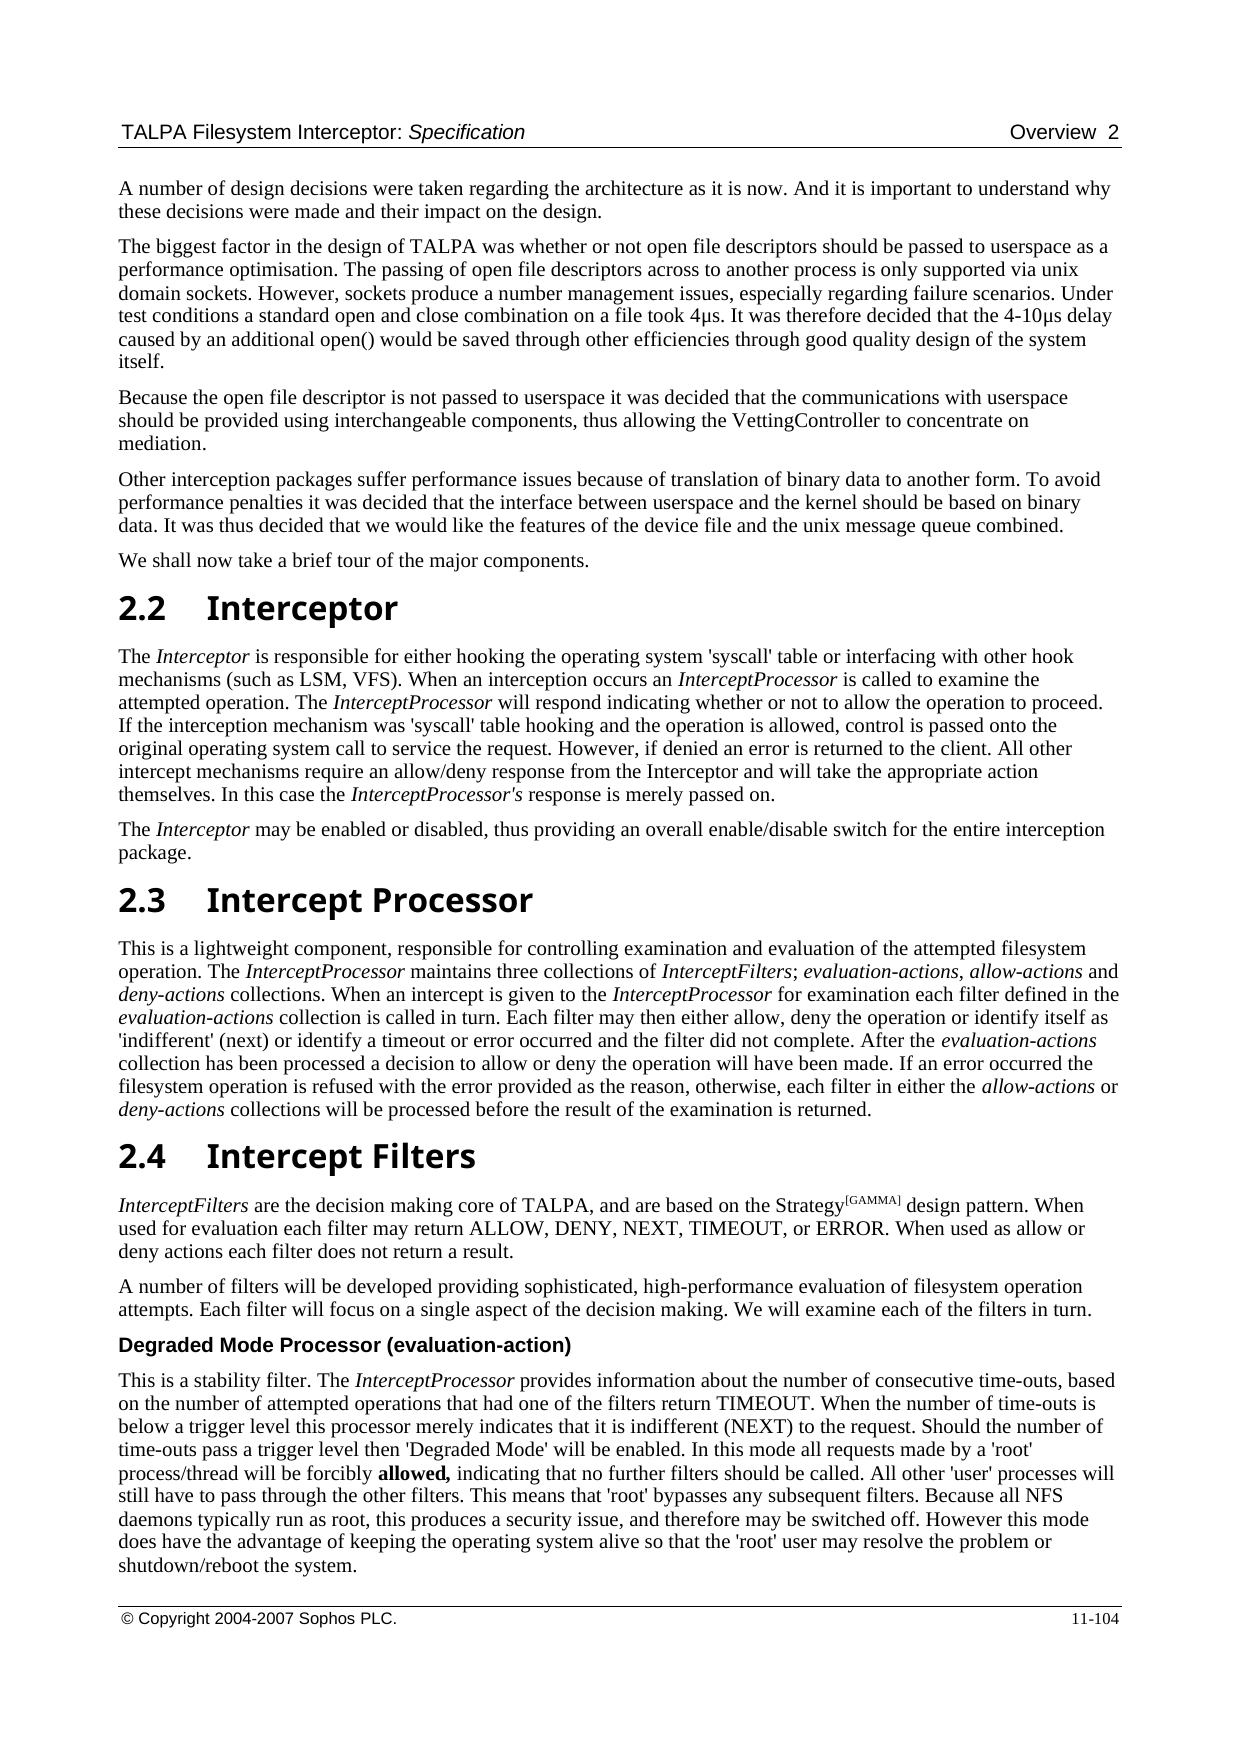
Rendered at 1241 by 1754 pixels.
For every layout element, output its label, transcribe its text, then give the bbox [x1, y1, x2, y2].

text Degraded Mode Processor (evaluation-action) [118, 1333, 1122, 1357]
text InterceptFilters are the decision making core of TALPA, and are based on the Strategy[GAMMA] design pattern. When used for evaluation each filter may return ALLOW, DENY, NEXT, TIMEOUT, or ERROR. When used as allow or deny actions each filter does not return a result. [118, 1193, 1122, 1262]
text A number of design decisions were taken regarding the architecture as it is now. And it is important to understand why these decisions were made and their impact on the design. [118, 177, 1122, 223]
subtitle Intercept Processor [118, 877, 1122, 922]
text The biggest factor in the design of TALPA was whether or not open file descriptors should be passed to userspace as a performance optimisation. The passing of open file descriptors across to another process is only supported via unix domain sockets. However, sockets produce a number management issues, especially regarding failure scenarios. Under test conditions a standard open and close combination on a file took 4μs. It was therefore decided that the 4-10μs delay caused by an additional open() would be saved through other efficiencies through good quality design of the system itself. [118, 235, 1122, 373]
text The Interceptor is responsible for either hooking the operating system 'syscall' table or interfacing with other hook mechanisms (such as LSM, VFS). When an interception occurs an InterceptProcessor is called to examine the attempted operation. The InterceptProcessor will respond indicating whether or not to allow the operation to proceed. If the interception mechanism was 'syscall' table hooking and the operation is allowed, control is passed onto the original operating system call to service the request. However, if denied an error is returned to the client. All other intercept mechanisms require an allow/deny response from the Interceptor and will take the appropriate action themselves. In this case the InterceptProcessor's response is merely passed on. [118, 644, 1122, 806]
text This is a stability filter. The InterceptProcessor provides information about the number of consecutive time-outs, based on the number of attempted operations that had one of the filters return TIMEOUT. When the number of time-outs is below a trigger level this processor merely indicates that it is indifferent (NEXT) to the request. Should the number of time-outs pass a trigger level then 'Degraded Mode' will be enabled. In this mode all requests made by a 'root' process/thread will be forcibly allowed, indicating that no further filters should be called. All other 'user' processes will still have to pass through the other filters. This means that 'root' bypasses any subsequent filters. Because all NFS daemons typically run as root, this produces a security issue, and therefore may be switched off. However this mode does have the advantage of keeping the operating system alive so that the 'root' user may resolve the problem or shutdown/reboot the system. [118, 1369, 1122, 1576]
subtitle Intercept Filters [118, 1133, 1122, 1179]
text The Interceptor may be enabled or disabled, thus providing an overall enable/disable switch for the entire interception package. [118, 818, 1122, 864]
text A number of filters will be developed providing sophisticated, high-performance evaluation of filesystem operation attempts. Each filter will focus on a single aspect of the decision making. We will examine each of the filters in turn. [118, 1275, 1122, 1321]
text Because the open file descriptor is not passed to userspace it was decided that the communications with userspace should be provided using interchangeable components, thus allowing the VettingController to concentrate on mediation. [118, 386, 1122, 455]
text This is a lightweight component, responsible for controlling examination and evaluation of the attempted filesystem operation. The InterceptProcessor maintains three collections of InterceptFilters; evaluation-actions, allow-actions and deny-actions collections. When an intercept is given to the InterceptProcessor for examination each filter defined in the evaluation-actions collection is called in turn. Each filter may then either allow, deny the operation or identify itself as 'indifferent' (next) or identify a timeout or error occurred and the filter did not complete. After the evaluation-actions collection has been processed a decision to allow or deny the operation will have been made. If an error occurred the filesystem operation is refused with the error provided as the reason, otherwise, each filter in either the allow-actions or deny-actions collections will be processed before the result of the examination is returned. [118, 937, 1122, 1121]
text We shall now take a brief tour of the major components. [118, 549, 1122, 572]
text Other interception packages suffer performance issues because of translation of binary data to another form. To avoid performance penalties it was decided that the interface between userspace and the kernel should be based on binary data. It was thus decided that we would like the features of the device file and the unix message queue combined. [118, 467, 1122, 537]
subtitle Interceptor [118, 584, 1122, 630]
